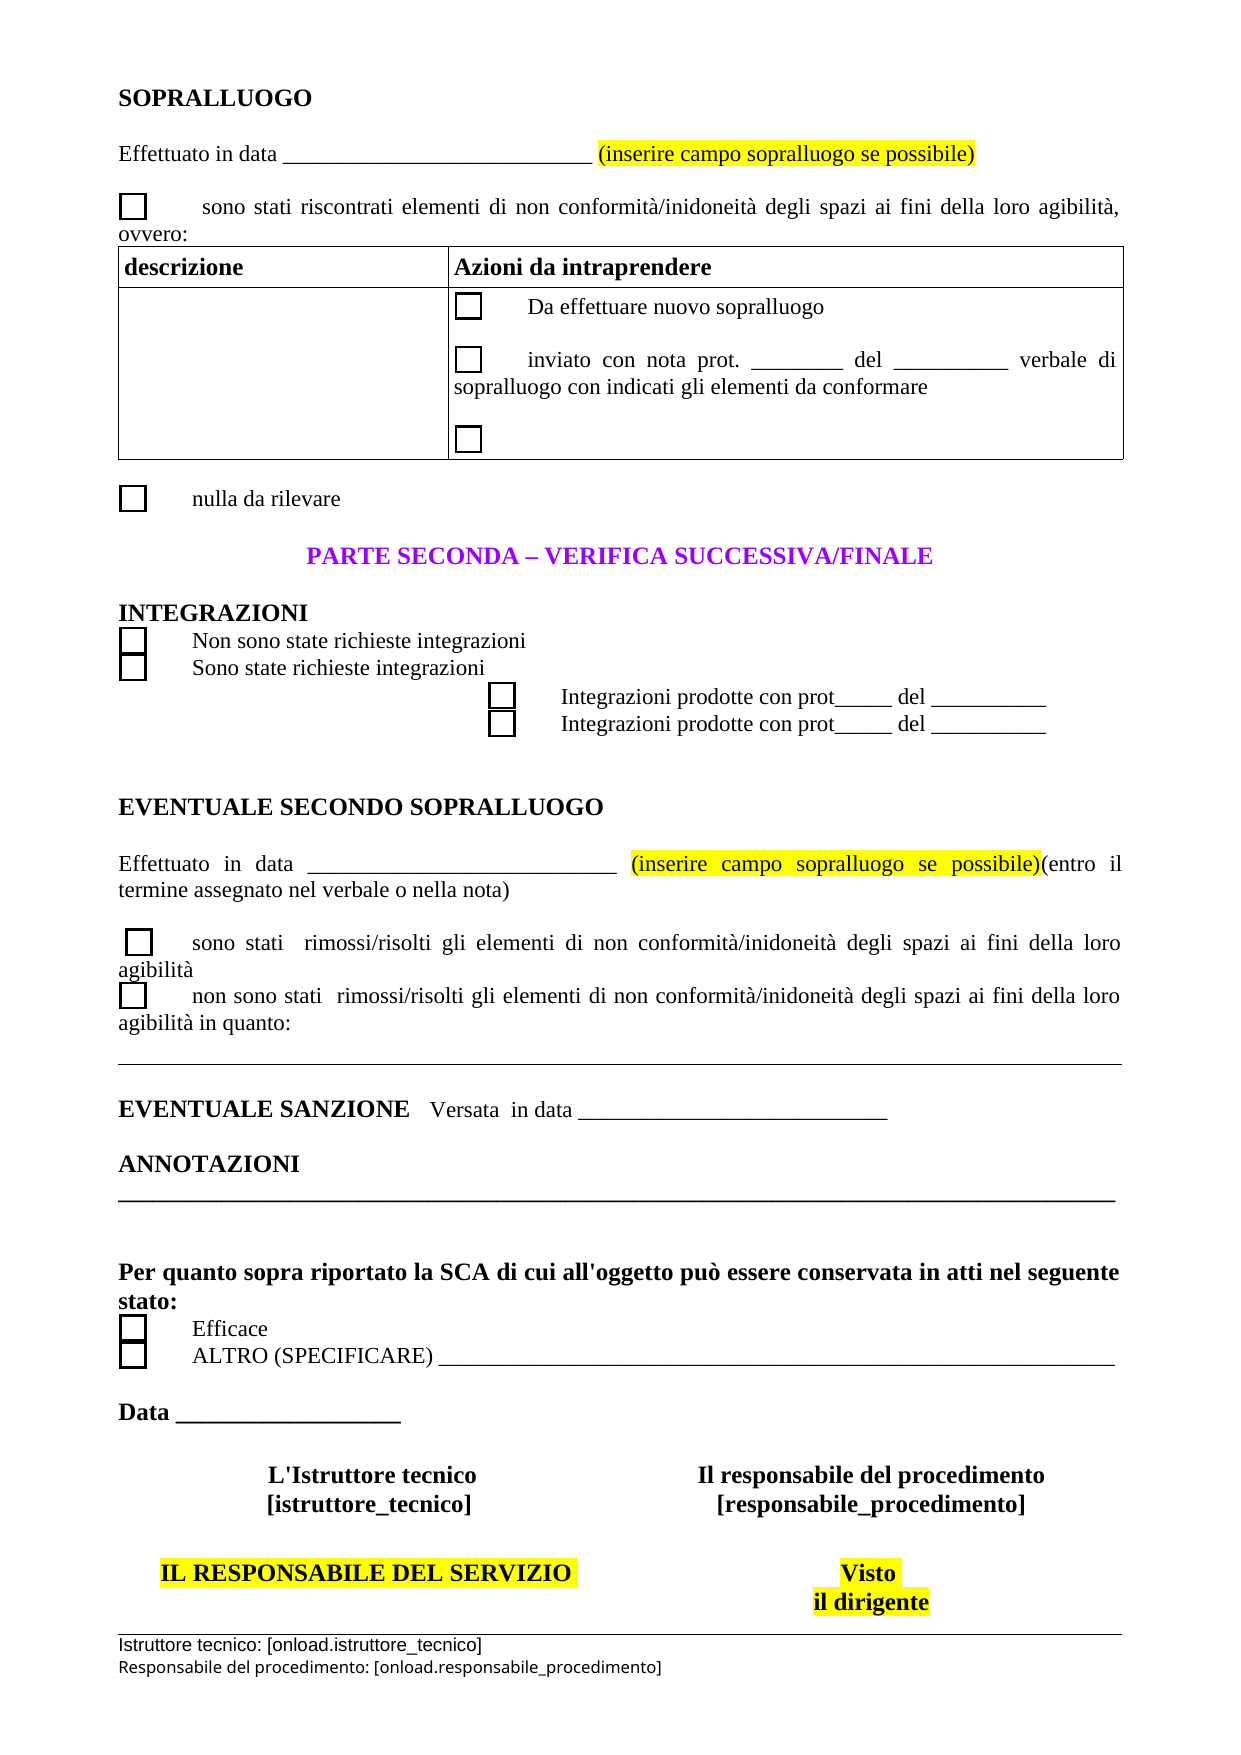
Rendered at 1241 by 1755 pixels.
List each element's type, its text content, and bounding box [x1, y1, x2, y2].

text EVENTUALE SANZIONE Versata in data ___________________________ [118, 1094, 1122, 1123]
text EVENTUALE SECONDO SOPRALLUOGO [118, 792, 1122, 821]
text [118, 710, 487, 737]
table_cell Visto il dirigente [620, 1553, 1122, 1622]
text sono stati rimossi/risolti gli elementi di non conformità/inidoneità degli spazi ai fini della loro agibilità [118, 929, 1122, 982]
text Per quanto sopra riportato la SCA di cui all'oggetto può essere conservata in atti nel seguente stato: [118, 1257, 1122, 1314]
text Non sono state richieste integrazioni [151, 627, 1122, 654]
text Integrazioni prodotte con prot_____ del __________ [520, 710, 1122, 737]
text Efficace [151, 1314, 1122, 1342]
text Effettuato in data ___________________________ (inserire campo sopralluogo se possibile)(entro il termine assegnato nel verbale o nella nota) [118, 849, 1122, 902]
table_header Il responsabile del procedimento [responsabile_procedimento] [620, 1455, 1122, 1553]
text PARTE SECONDA – VERIFICA SUCCESSIVA/FINALE [118, 541, 1122, 569]
text Data __________________ [118, 1397, 1122, 1426]
text _______________________________________________________________________________________ [118, 1178, 1122, 1204]
text ANNOTAZIONI [118, 1149, 1122, 1178]
text sono stati riscontrati elementi di non conformità/inidoneità degli spazi ai fini della loro agibilità, ovvero: [118, 193, 1122, 246]
table_header L'Istruttore tecnico [istruttore_tecnico] [118, 1455, 620, 1553]
table_cell [119, 288, 448, 458]
table_cell IL RESPONSABILE DEL SERVIZIO [118, 1553, 620, 1622]
text ALTRO (SPECIFICARE) ___________________________________________________________ [151, 1342, 1122, 1369]
text SOPRALLUOGO [118, 83, 1122, 111]
text Integrazioni prodotte con prot_____ del __________ [118, 681, 1122, 710]
text Effettuato in data ___________________________ (inserire campo sopralluogo se possibile) [118, 140, 1122, 166]
text Sono state richieste integrazioni [151, 654, 1122, 681]
table_cell Da effettuare nuovo sopralluogo inviato con nota prot. ________ del __________ verbale di sopralluogo con indicati gli elementi da conformare [449, 288, 1123, 458]
table_header descrizione [119, 247, 448, 287]
text INTEGRAZIONI [118, 598, 1122, 627]
text nulla da rilevare [151, 485, 1122, 512]
table_header Azioni da intraprendere [449, 247, 1123, 287]
text non sono stati rimossi/risolti gli elementi di non conformità/inidoneità degli spazi ai fini della loro agibilità in quanto: [118, 982, 1122, 1036]
